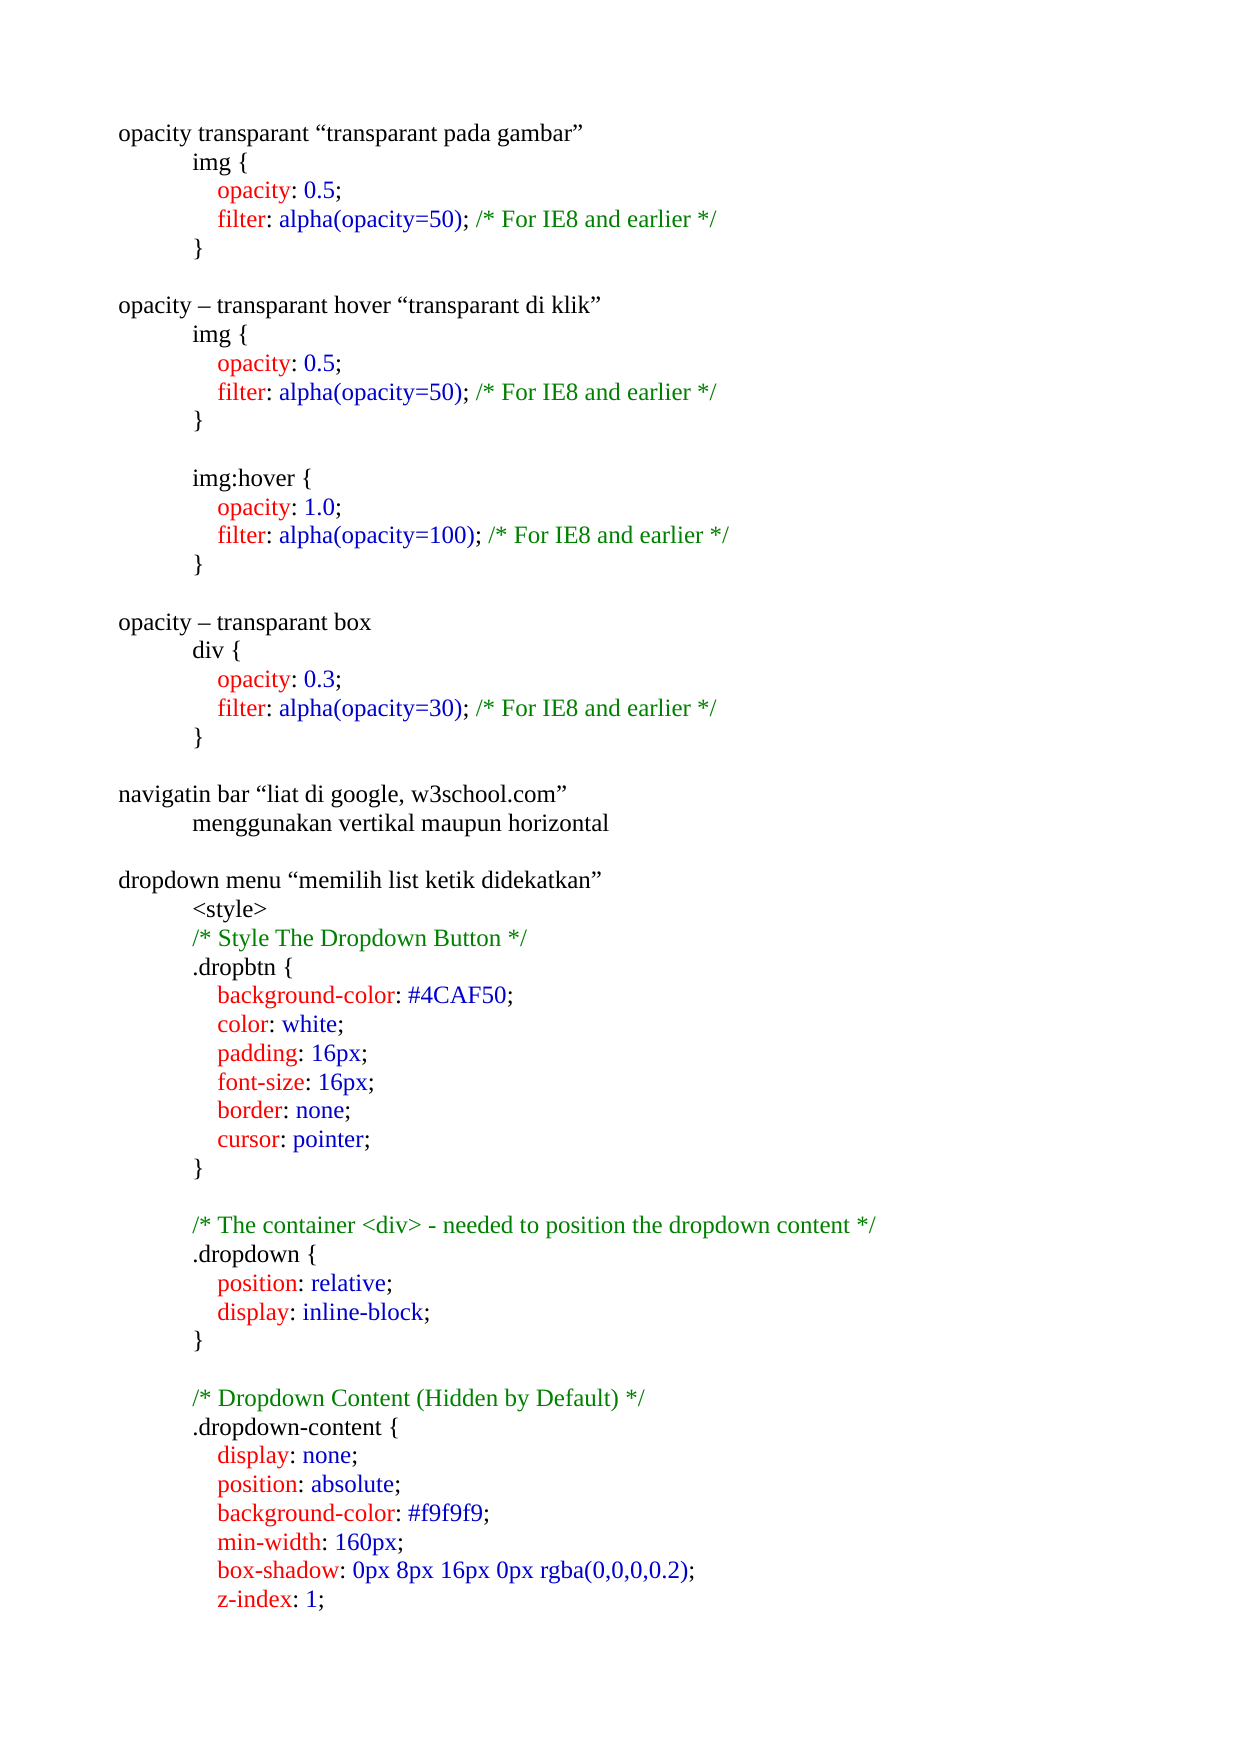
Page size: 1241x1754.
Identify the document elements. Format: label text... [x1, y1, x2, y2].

text opacity transparant “transparant pada gambar” [118, 118, 1122, 147]
text opacity – transparant hover “transparant di klik” [118, 291, 1122, 319]
text menggunakan vertikal maupun horizontal [118, 808, 1122, 837]
text img { opacity: 0.5; filter: alpha(opacity=50); /* For IE8 and earlier */ } [118, 147, 1122, 262]
text dropdown menu “memilih list ketik didekatkan” [118, 866, 1122, 894]
text navigatin bar “liat di google, w3school.com” [118, 779, 1122, 808]
text opacity – transparant box [118, 607, 1122, 636]
text img { opacity: 0.5; filter: alpha(opacity=50); /* For IE8 and earlier */ } img:hover { opacity: 1.0; filter: alpha(opacity=100); /* For IE8 and earlier */ } [118, 319, 1122, 578]
text <style> /* Style The Dropdown Button */ .dropbtn { background-color: #4CAF50; color: white; padding: 16px; font-size: 16px; border: none; cursor: pointer; } /* The container <div> - needed to position the dropdown content */ .dropdown { position: relative; display: inline-block; } /* Dropdown Content (Hidden by Default) */ .dropdown-content { display: none; position: absolute; background-color: #f9f9f9; min-width: 160px; box-shadow: 0px 8px 16px 0px rgba(0,0,0,0.2); z-index: 1; [118, 894, 1122, 1613]
text div { opacity: 0.3; filter: alpha(opacity=30); /* For IE8 and earlier */ } [118, 636, 1122, 751]
